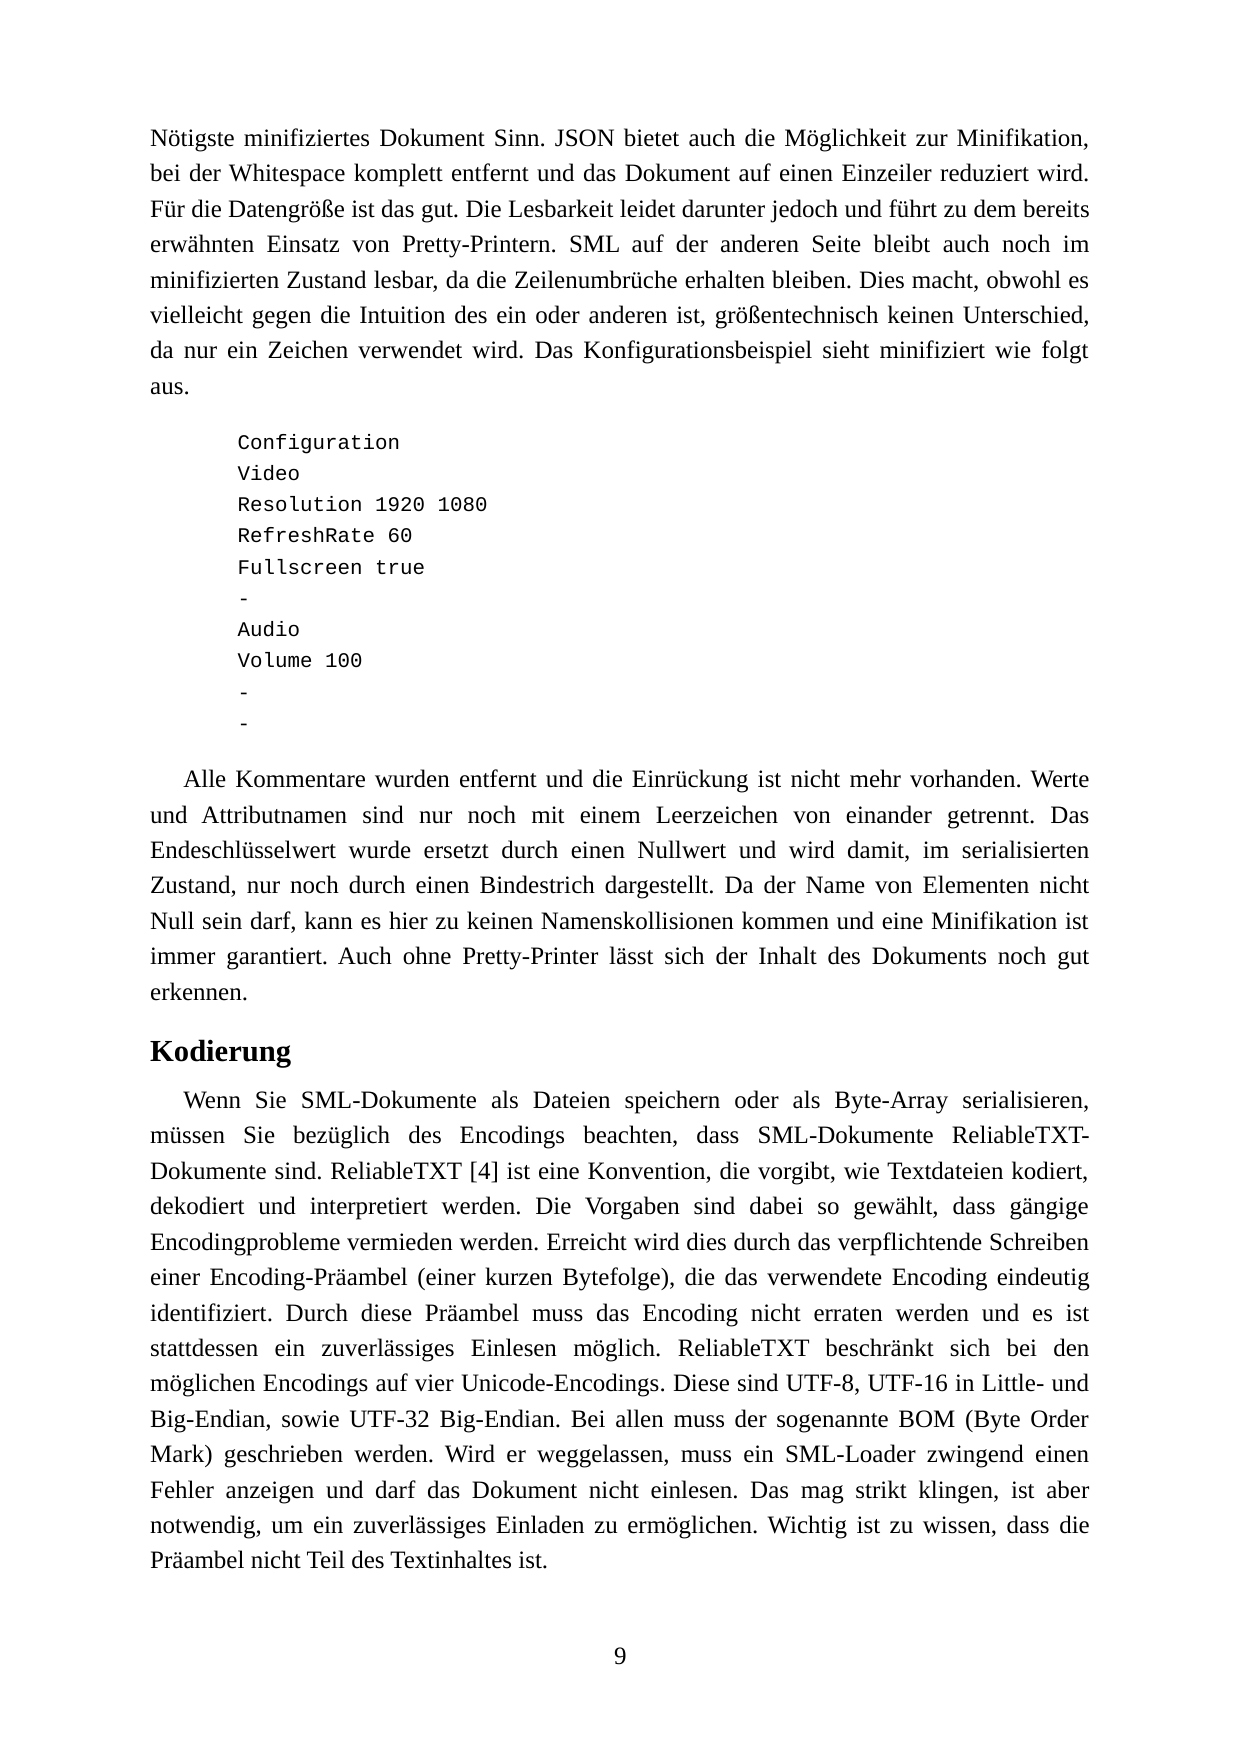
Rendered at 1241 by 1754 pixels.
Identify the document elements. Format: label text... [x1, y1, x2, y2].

text - [237, 580, 1090, 612]
text Nötigste minifiziertes Dokument Sinn. JSON bietet auch die Möglichkeit zur Minifikation, bei der Whitespace komplett entfernt und das Dokument auf einen Einzeiler reduziert wird. Für die Datengröße ist das gut. Die Lesbarkeit leidet darunter jedoch und führt zu dem bereits erwähnten Einsatz von Pretty-Printern. SML auf der anderen Seite bleibt auch noch im minifizierten Zustand lesbar, da die Zeilenumbrüche erhalten bleiben. Dies macht, obwohl es vielleicht gegen die Intuition des ein oder anderen ist, größentechnisch keinen Unterschied, da nur ein Zeichen verwendet wird. Das Konfigurationsbeispiel sieht minifiziert wie folgt aus. [150, 118, 1090, 401]
text Configuration [237, 424, 1090, 455]
text RefreshRate 60 [237, 518, 1090, 549]
text Video [237, 455, 1090, 487]
text Resolution 1920 1080 [237, 487, 1090, 518]
text - [237, 705, 1090, 737]
text Wenn Sie SML-Dokumente als Dateien speichern oder als Byte-Array serialisieren, müssen Sie bezüglich des Encodings beachten, dass SML-Dokumente ReliableTXT-Dokumente sind. ReliableTXT [4] ist eine Konvention, die vorgibt, wie Textdateien kodiert, dekodiert und interpretiert werden. Die Vorgaben sind dabei so gewählt, dass gängige Encodingprobleme vermieden werden. Erreicht wird dies durch das verpflichtende Schreiben einer Encoding-Präambel (einer kurzen Bytefolge), die das verwendete Encoding eindeutig identifiziert. Durch diese Präambel muss das Encoding nicht erraten werden und es ist stattdessen ein zuverlässiges Einlesen möglich. ReliableTXT beschränkt sich bei den möglichen Encodings auf vier Unicode-Encodings. Diese sind UTF-8, UTF-16 in Little- und Big-Endian, sowie UTF-32 Big-Endian. Bei allen muss der sogenannte BOM (Byte Order Mark) geschrieben werden. Wird er weggelassen, muss ein SML-Loader zwingend einen Fehler anzeigen und darf das Dokument nicht einlesen. Das mag strikt klingen, ist aber notwendig, um ein zuverlässiges Einladen zu ermöglichen. Wichtig ist zu wissen, dass die Präambel nicht Teil des Textinhaltes ist. [150, 1080, 1090, 1576]
text - [237, 674, 1090, 705]
text Fullscreen true [237, 549, 1090, 580]
text Audio [237, 612, 1090, 643]
subtitle Kodierung [150, 1032, 1090, 1068]
text Alle Kommentare wurden entfernt und die Einrückung ist nicht mehr vorhanden. Werte und Attributnamen sind nur noch mit einem Leerzeichen von einander getrennt. Das Endeschlüsselwert wurde ersetzt durch einen Nullwert und wird damit, im serialisierten Zustand, nur noch durch einen Bindestrich dargestellt. Da der Name von Elementen nicht Null sein darf, kann es hier zu keinen Namenskollisionen kommen und eine Minifikation ist immer garantiert. Auch ohne Pretty-Printer lässt sich der Inhalt des Dokuments noch gut erkennen. [150, 759, 1090, 1007]
text Volume 100 [237, 643, 1090, 674]
